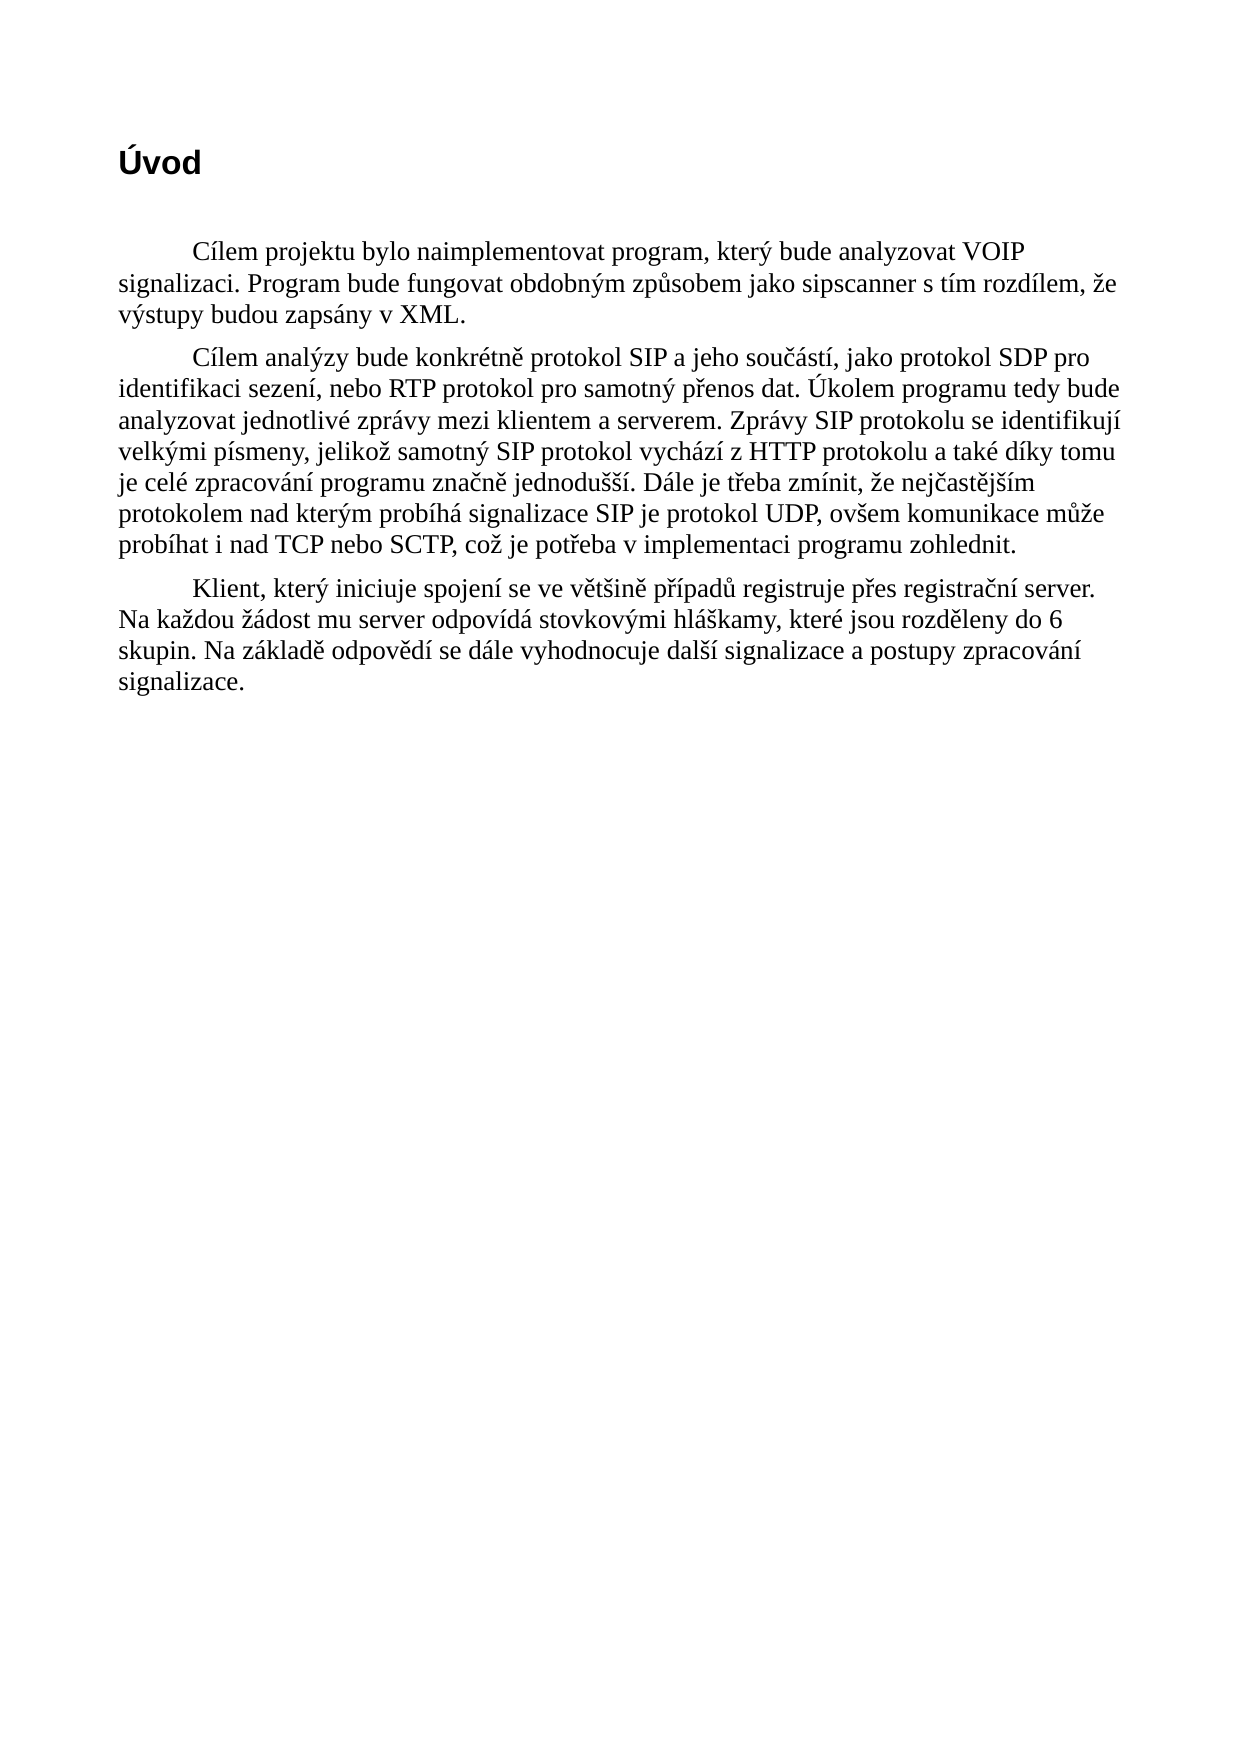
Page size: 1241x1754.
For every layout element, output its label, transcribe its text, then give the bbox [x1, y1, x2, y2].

text Cílem projektu bylo naimplementovat program, který bude analyzovat VOIP signalizaci. Program bude fungovat obdobným způsobem jako sipscanner s tím rozdílem, že výstupy budou zapsány v XML. [118, 236, 1122, 329]
text Cílem analýzy bude konkrétně protokol SIP a jeho součástí, jako protokol SDP pro identifikaci sezení, nebo RTP protokol pro samotný přenos dat. Úkolem programu tedy bude analyzovat jednotlivé zprávy mezi klientem a serverem. Zprávy SIP protokolu se identifikují velkými písmeny, jelikož samotný SIP protokol vychází z HTTP protokolu a také díky tomu je celé zpracování programu značně jednodušší. Dále je třeba zmínit, že nejčastějším protokolem nad kterým probíhá signalizace SIP je protokol UDP, ovšem komunikace může probíhat i nad TCP nebo SCTP, což je potřeba v implementaci programu zohlednit. [118, 341, 1122, 559]
subtitle Úvod [118, 143, 1122, 182]
text Klient, který iniciuje spojení se ve většině případů registruje přes registrační server. Na každou žádost mu server odpovídá stovkovými hláškamy, které jsou rozděleny do 6 skupin. Na základě odpovědí se dále vyhodnocuje další signalizace a postupy zpracování signalizace. [118, 572, 1122, 697]
